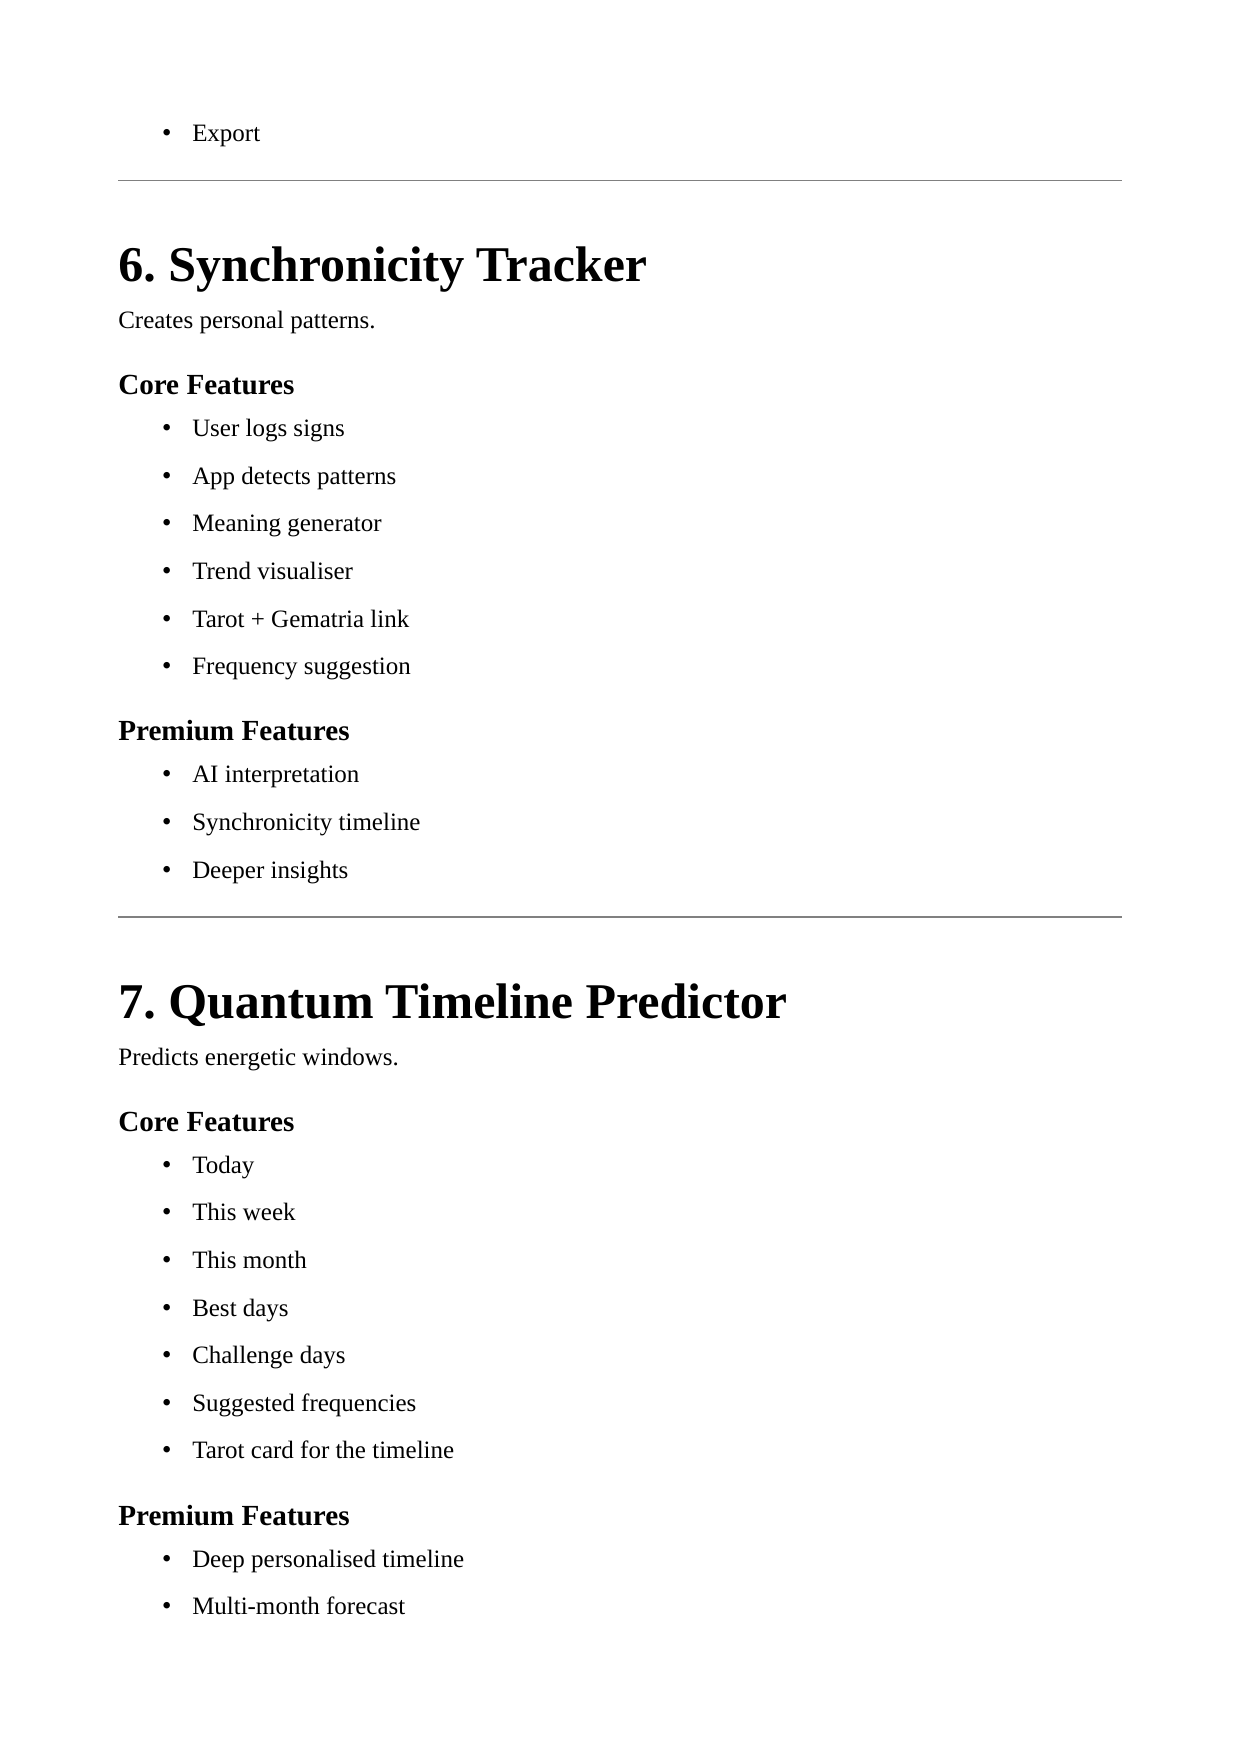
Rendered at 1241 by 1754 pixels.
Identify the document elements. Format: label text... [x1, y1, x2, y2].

subtitle Core Features [118, 1104, 1122, 1137]
list This month [162, 1245, 1122, 1274]
list Meaning generator [162, 508, 1122, 537]
text Predicts energetic windows. [118, 1042, 1122, 1070]
list Tarot + Gematria link [162, 604, 1122, 632]
list Tarot card for the timeline [162, 1435, 1122, 1464]
list Trend visualiser [162, 556, 1122, 585]
list Frequency suggestion [162, 651, 1122, 680]
list This week [162, 1197, 1122, 1226]
list User logs signs [162, 413, 1122, 442]
subtitle Premium Features [118, 713, 1122, 747]
list Deeper insights [162, 855, 1122, 883]
subtitle 7. Quantum Timeline Predictor [118, 972, 1122, 1029]
list Challenge days [162, 1340, 1122, 1369]
list Today [162, 1150, 1122, 1178]
list Best days [162, 1293, 1122, 1321]
subtitle Premium Features [118, 1498, 1122, 1531]
text Creates personal patterns. [118, 305, 1122, 334]
list AI interpretation [162, 759, 1122, 788]
list Multi-month forecast [162, 1591, 1122, 1620]
subtitle 6. Synchronicity Tracker [118, 235, 1122, 292]
list Export [162, 118, 1122, 147]
list Deep personalised timeline [162, 1544, 1122, 1572]
list Synchronicity timeline [162, 807, 1122, 836]
list App detects patterns [162, 461, 1122, 489]
list Suggested frequencies [162, 1388, 1122, 1417]
subtitle Core Features [118, 367, 1122, 401]
